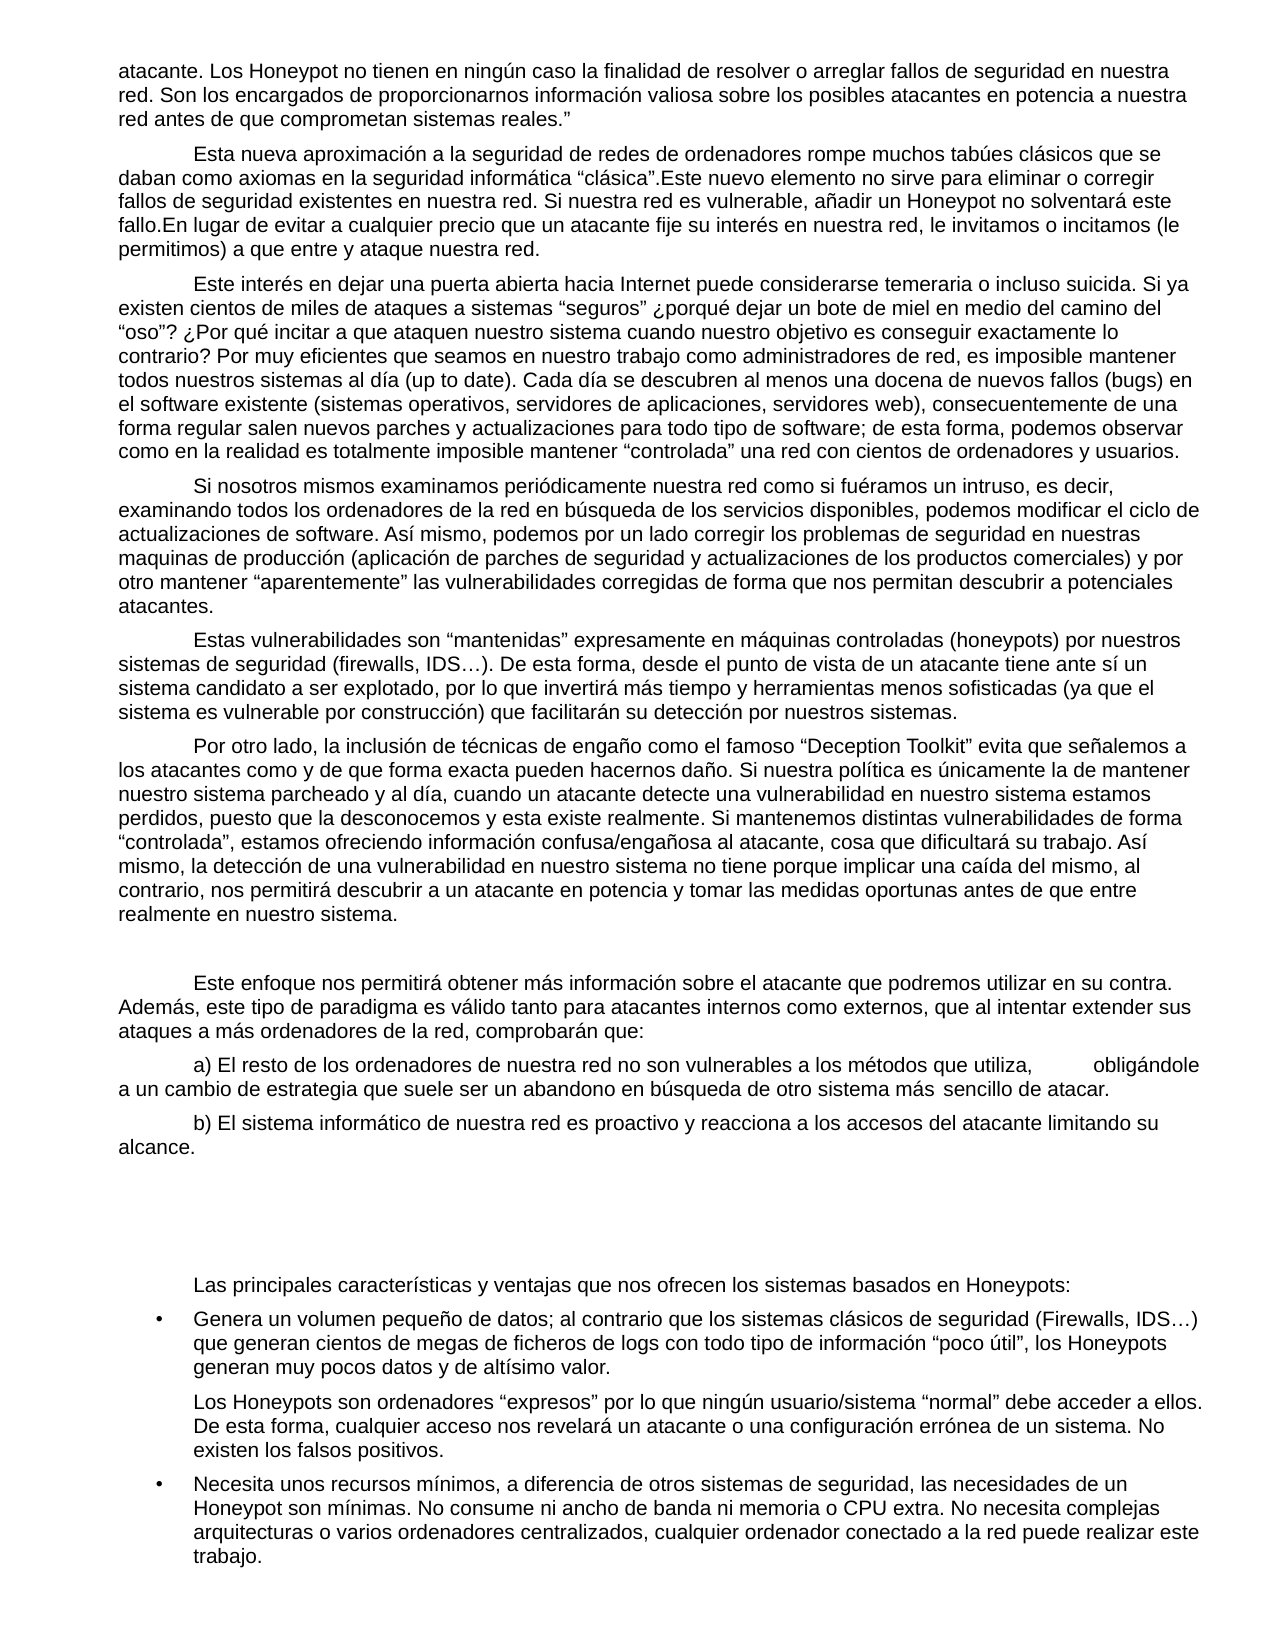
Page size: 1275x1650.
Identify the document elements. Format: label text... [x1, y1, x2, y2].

text Esta nueva aproximación a la seguridad de redes de ordenadores rompe muchos tabúes clásicos que se daban como axiomas en la seguridad informática “clásica”.Este nuevo elemento no sirve para eliminar o corregir fallos de seguridad existentes en nuestra red. Si nuestra red es vulnerable, añadir un Honeypot no solventará este fallo.En lugar de evitar a cualquier precio que un atacante fije su interés en nuestra red, le invitamos o incitamos (le permitimos) a que entre y ataque nuestra red. [118, 141, 1205, 261]
text a) El resto de los ordenadores de nuestra red no son vulnerables a los métodos que utiliza, obligándole a un cambio de estrategia que suele ser un abandono en búsqueda de otro sistema más sencillo de atacar. [118, 1053, 1205, 1101]
text Por otro lado, la inclusión de técnicas de engaño como el famoso “Deception Toolkit” evita que señalemos a los atacantes como y de que forma exacta pueden hacernos daño. Si nuestra política es únicamente la de mantener nuestro sistema parcheado y al día, cuando un atacante detecte una vulnerabilidad en nuestro sistema estamos perdidos, puesto que la desconocemos y esta existe realmente. Si mantenemos distintas vulnerabilidades de forma “controlada”, estamos ofreciendo información confusa/engañosa al atacante, cosa que dificultará su trabajo. Así mismo, la detección de una vulnerabilidad en nuestro sistema no tiene porque implicar una caída del mismo, al contrario, nos permitirá descubrir a un atacante en potencia y tomar las medidas oportunas antes de que entre realmente en nuestro sistema. [118, 734, 1205, 926]
text b) El sistema informático de nuestra red es proactivo y reacciona a los accesos del atacante limitando su alcance. [118, 1111, 1205, 1159]
text atacante. Los Honeypot no tienen en ningún caso la finalidad de resolver o arreglar fallos de seguridad en nuestra red. Son los encargados de proporcionarnos información valiosa sobre los posibles atacantes en potencia a nuestra red antes de que comprometan sistemas reales.” [118, 59, 1205, 131]
list Los Honeypots son ordenadores “expresos” por lo que ningún usuario/sistema “normal” debe acceder a ellos. De esta forma, cualquier acceso nos revelará un atacante o una configuración errónea de un sistema. No existen los falsos positivos. [156, 1389, 1205, 1461]
text Estas vulnerabilidades son “mantenidas” expresamente en máquinas controladas (honeypots) por nuestros sistemas de seguridad (firewalls, IDS…). De esta forma, desde el punto de vista de un atacante tiene ante sí un sistema candidato a ser explotado, por lo que invertirá más tiempo y herramientas menos sofisticadas (ya que el sistema es vulnerable por construcción) que facilitarán su detección por nuestros sistemas. [118, 628, 1205, 724]
text Este enfoque nos permitirá obtener más información sobre el atacante que podremos utilizar en su contra. Además, este tipo de paradigma es válido tanto para atacantes internos como externos, que al intentar extender sus ataques a más ordenadores de la red, comprobarán que: [118, 971, 1205, 1042]
text Este interés en dejar una puerta abierta hacia Internet puede considerarse temeraria o incluso suicida. Si ya existen cientos de miles de ataques a sistemas “seguros” ¿porqué dejar un bote de miel en medio del camino del “oso”? ¿Por qué incitar a que ataquen nuestro sistema cuando nuestro objetivo es conseguir exactamente lo contrario? Por muy eficientes que seamos en nuestro trabajo como administradores de red, es imposible mantener todos nuestros sistemas al día (up to date). Cada día se descubren al menos una docena de nuevos fallos (bugs) en el software existente (sistemas operativos, servidores de aplicaciones, servidores web), consecuentemente de una forma regular salen nuevos parches y actualizaciones para todo tipo de software; de esta forma, podemos observar como en la realidad es totalmente imposible mantener “controlada” una red con cientos de ordenadores y usuarios. [118, 272, 1205, 463]
text Si nosotros mismos examinamos periódicamente nuestra red como si fuéramos un intruso, es decir, examinando todos los ordenadores de la red en búsqueda de los servicios disponibles, podemos modificar el ciclo de actualizaciones de software. Así mismo, podemos por un lado corregir los problemas de seguridad en nuestras maquinas de producción (aplicación de parches de seguridad y actualizaciones de los productos comerciales) y por otro mantener “aparentemente” las vulnerabilidades corregidas de forma que nos permitan descubrir a potenciales atacantes. [118, 474, 1205, 617]
text Las principales características y ventajas que nos ofrecen los sistemas basados en Honeypots: [118, 1273, 1205, 1297]
list Genera un volumen pequeño de datos; al contrario que los sistemas clásicos de seguridad (Firewalls, IDS…) que generan cientos de megas de ficheros de logs con todo tipo de información “poco útil”, los Honeypots generan muy pocos datos y de altísimo valor. [156, 1307, 1205, 1379]
list Necesita unos recursos mínimos, a diferencia de otros sistemas de seguridad, las necesidades de un Honeypot son mínimas. No consume ni ancho de banda ni memoria o CPU extra. No necesita complejas arquitecturas o varios ordenadores centralizados, cualquier ordenador conectado a la red puede realizar este trabajo. [156, 1472, 1205, 1568]
